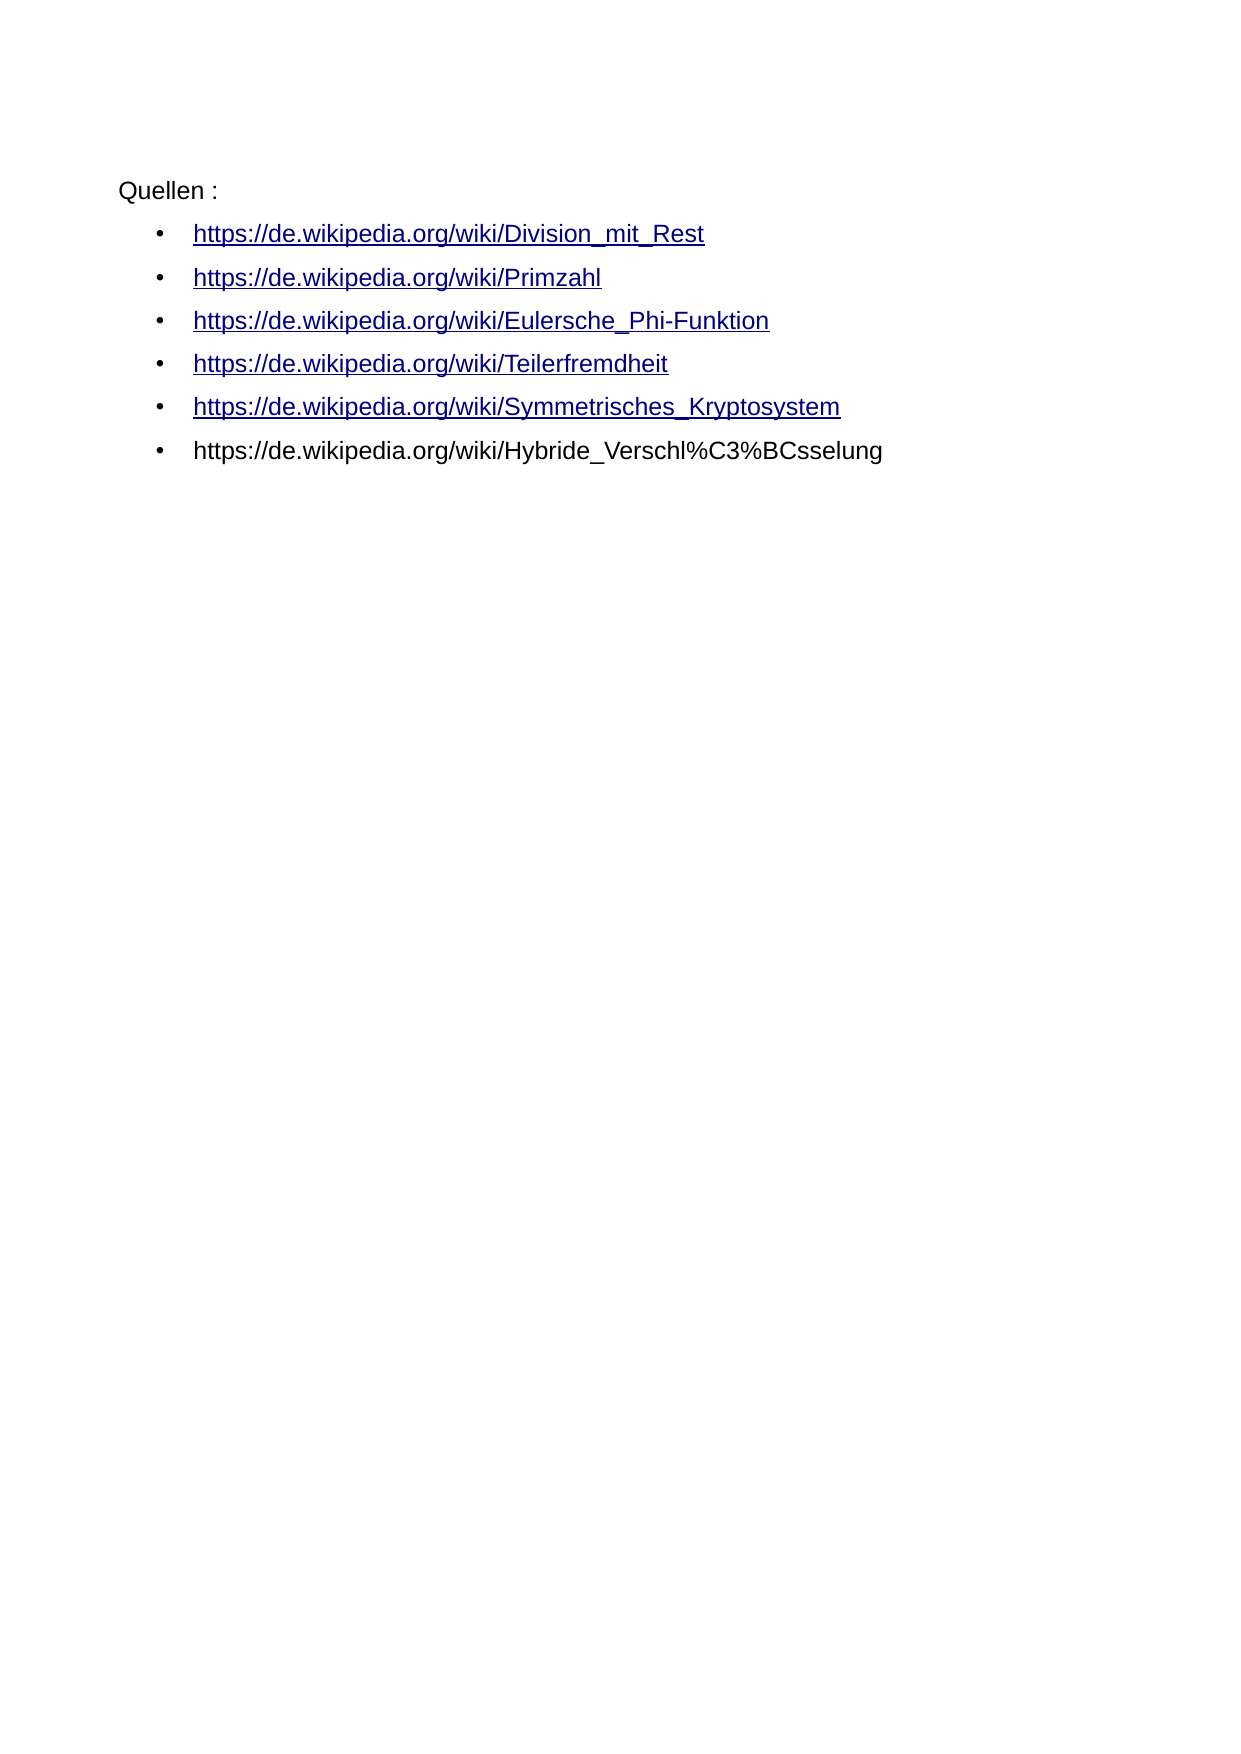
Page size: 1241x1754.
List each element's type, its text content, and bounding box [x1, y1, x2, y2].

list https://de.wikipedia.org/wiki/Division_mit_Rest [156, 219, 1122, 248]
list https://de.wikipedia.org/wiki/Teilerfremdheit [156, 349, 1122, 378]
list https://de.wikipedia.org/wiki/Symmetrisches_Kryptosystem [156, 392, 1122, 421]
list https://de.wikipedia.org/wiki/Hybride_Verschl%C3%BCsselung [156, 436, 1122, 464]
list https://de.wikipedia.org/wiki/Primzahl [156, 263, 1122, 292]
text Quellen : [118, 176, 1122, 205]
list https://de.wikipedia.org/wiki/Eulersche_Phi-Funktion [156, 306, 1122, 335]
